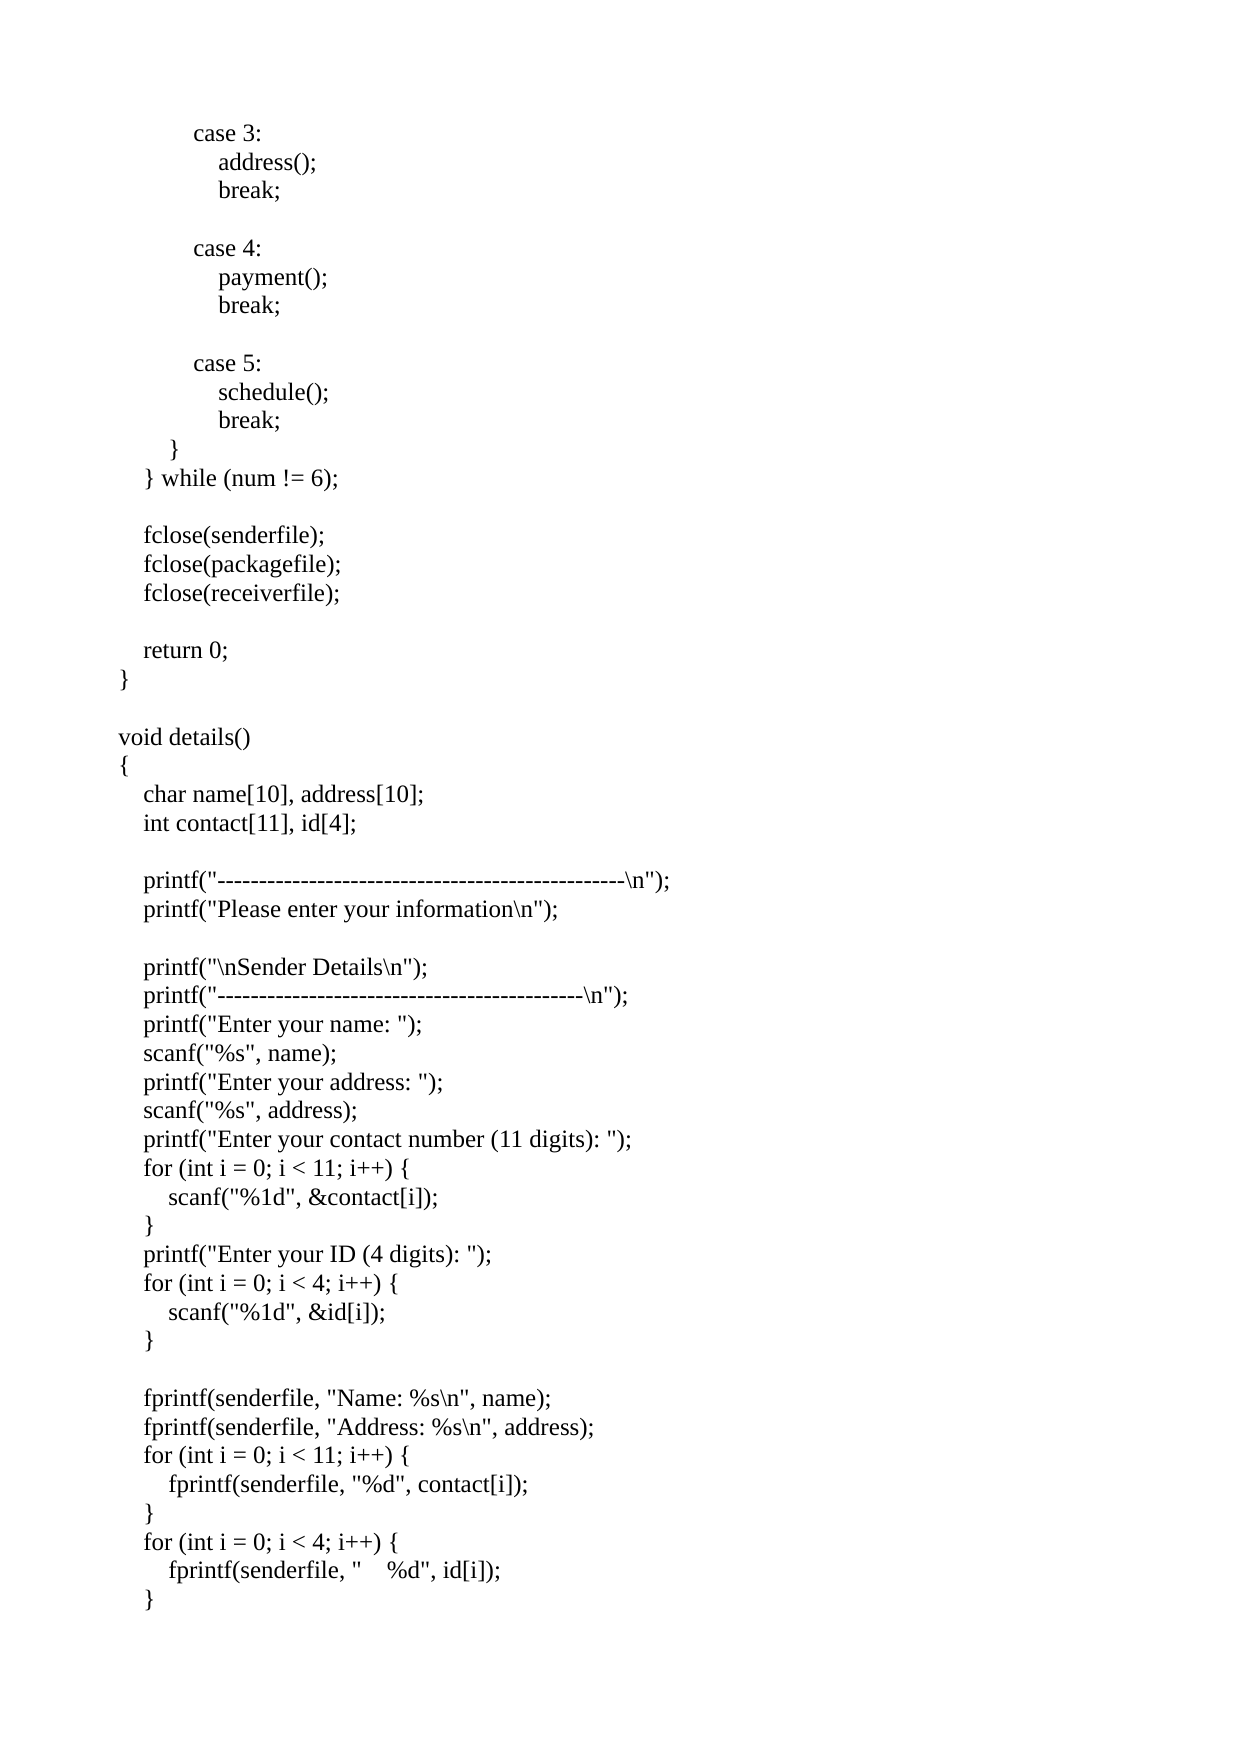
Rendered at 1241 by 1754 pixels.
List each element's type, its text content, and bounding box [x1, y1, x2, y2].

text for (int i = 0; i < 4; i++) { [118, 1527, 1122, 1556]
text void details() [118, 722, 1122, 751]
text printf("Enter your contact number (11 digits): "); [118, 1124, 1122, 1153]
text schedule(); [118, 377, 1122, 406]
text char name[10], address[10]; [118, 779, 1122, 808]
text scanf("%s", name); [118, 1038, 1122, 1067]
text { [118, 751, 1122, 779]
text break; [118, 176, 1122, 204]
text } [118, 664, 1122, 693]
text printf("Please enter your information\n"); [118, 894, 1122, 923]
text fprintf(senderfile, "Address: %s\n", address); [118, 1412, 1122, 1441]
text break; [118, 291, 1122, 319]
text int contact[11], id[4]; [118, 808, 1122, 837]
text for (int i = 0; i < 11; i++) { [118, 1441, 1122, 1469]
text return 0; [118, 636, 1122, 664]
text fprintf(senderfile, " %d", id[i]); [118, 1556, 1122, 1584]
text address(); [118, 147, 1122, 176]
text } [118, 1211, 1122, 1239]
text scanf("%s", address); [118, 1096, 1122, 1124]
text fclose(packagefile); [118, 549, 1122, 578]
text fclose(senderfile); [118, 521, 1122, 549]
text printf("Enter your ID (4 digits): "); [118, 1239, 1122, 1268]
text break; [118, 406, 1122, 434]
text } while (num != 6); [118, 463, 1122, 492]
text printf("Enter your name: "); [118, 1009, 1122, 1038]
text printf("--------------------------------------------\n"); [118, 981, 1122, 1009]
text } [118, 1584, 1122, 1613]
text fclose(receiverfile); [118, 578, 1122, 607]
text printf("\nSender Details\n"); [118, 952, 1122, 981]
text fprintf(senderfile, "%d", contact[i]); [118, 1469, 1122, 1498]
text printf("-------------------------------------------------\n"); [118, 866, 1122, 894]
text case 4: [118, 233, 1122, 262]
text payment(); [118, 262, 1122, 291]
text } [118, 1498, 1122, 1527]
text } [118, 434, 1122, 463]
text scanf("%1d", &contact[i]); [118, 1182, 1122, 1211]
text fprintf(senderfile, "Name: %s\n", name); [118, 1383, 1122, 1412]
text case 3: [118, 118, 1122, 147]
text printf("Enter your address: "); [118, 1067, 1122, 1096]
text for (int i = 0; i < 11; i++) { [118, 1153, 1122, 1182]
text scanf("%1d", &id[i]); [118, 1297, 1122, 1326]
text case 5: [118, 348, 1122, 377]
text for (int i = 0; i < 4; i++) { [118, 1268, 1122, 1297]
text } [118, 1326, 1122, 1354]
